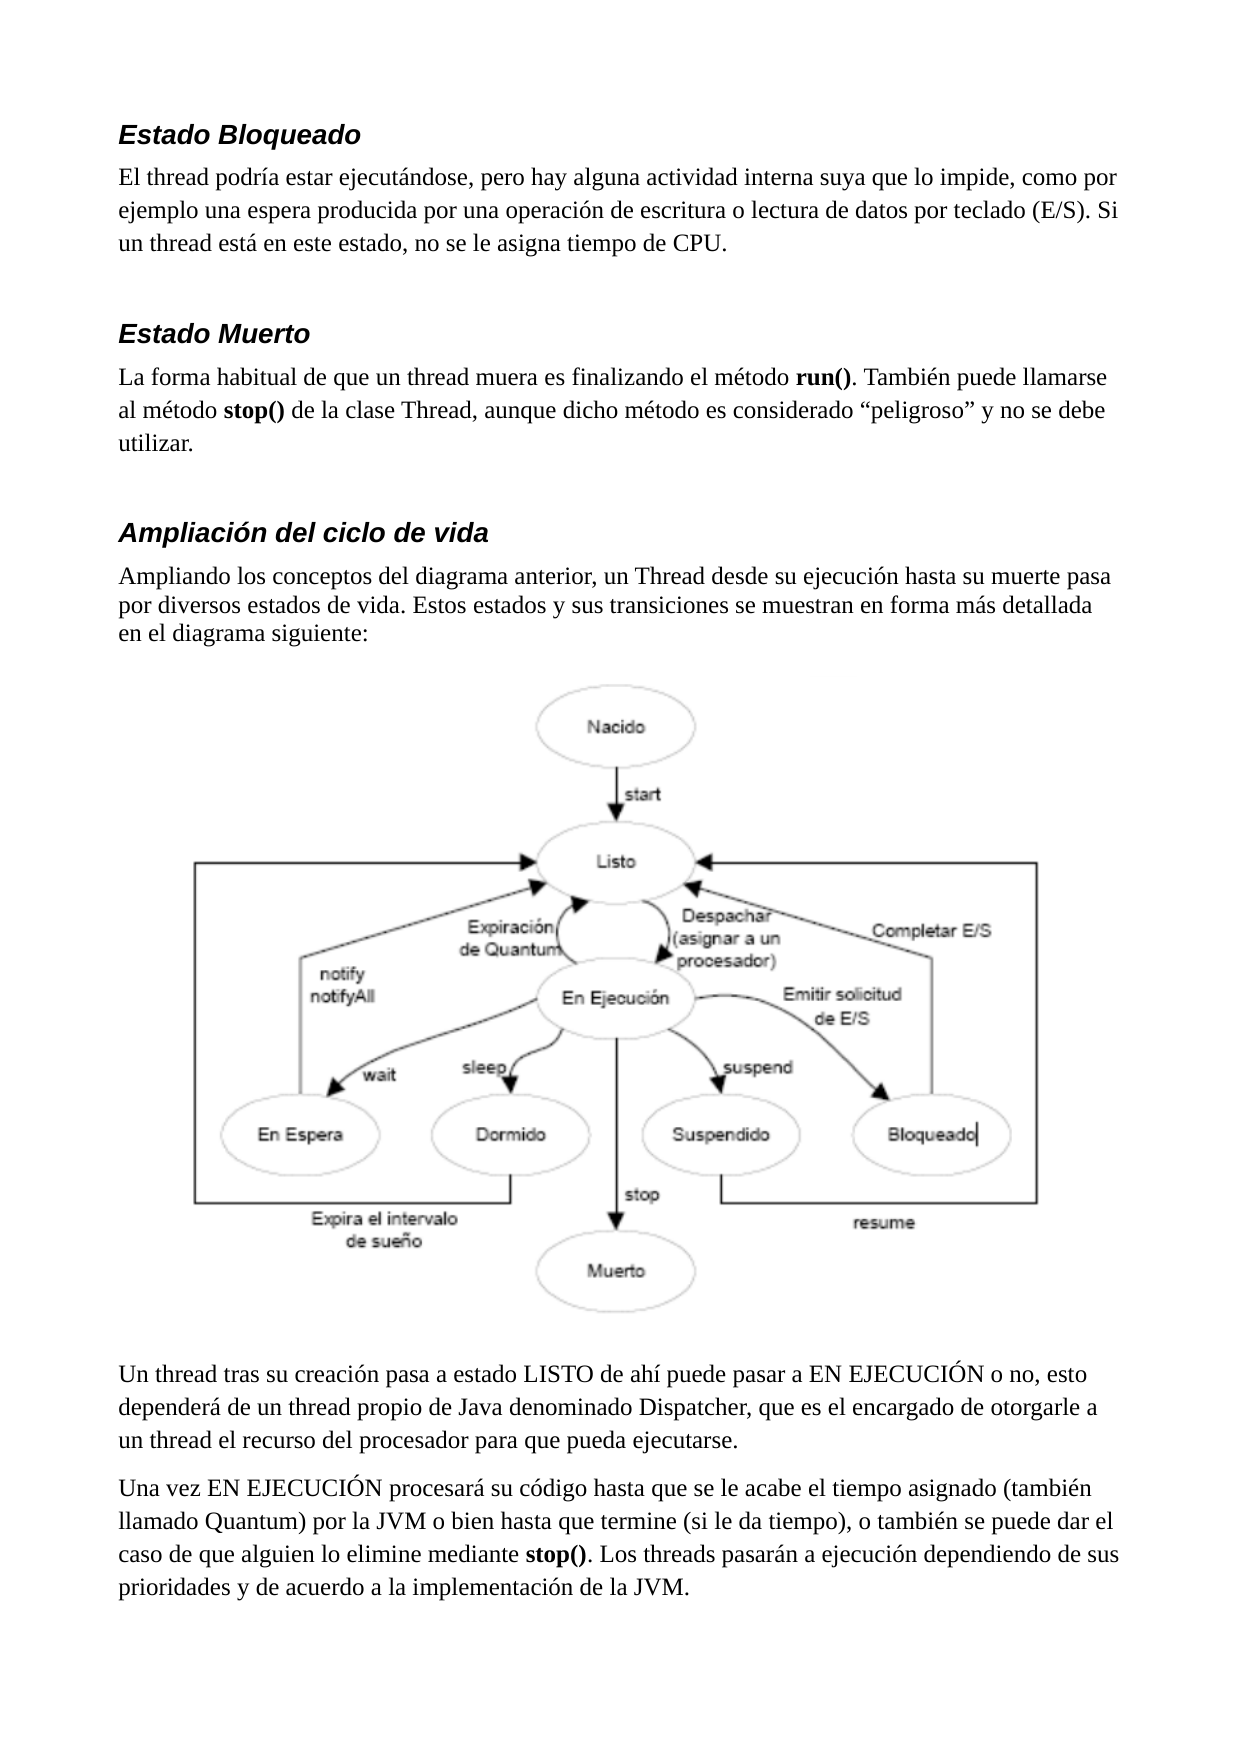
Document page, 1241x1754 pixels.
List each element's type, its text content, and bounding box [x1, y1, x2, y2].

picture [159, 676, 1081, 1331]
subtitle Estado Bloqueado [118, 118, 1122, 150]
text La forma habitual de que un thread muera es finalizando el método run(). También puede llamarse al método stop() de la clase Thread, aunque dicho método es considerado “peligroso” y no se debe utilizar. [118, 362, 1122, 457]
text El thread podría estar ejecutándose, pero hay alguna actividad interna suya que lo impide, como por ejemplo una espera producida por una operación de escritura o lectura de datos por teclado (E/S). Si un thread está en este estado, no se le asigna tiempo de CPU. [118, 162, 1122, 257]
text Una vez EN EJECUCIÓN procesará su código hasta que se le acabe el tiempo asignado (también llamado Quantum) por la JVM o bien hasta que termine (si le da tiempo), o también se puede dar el caso de que alguien lo elimine mediante stop(). Los threads pasarán a ejecución dependiendo de sus prioridades y de acuerdo a la implementación de la JVM. [118, 1473, 1122, 1601]
text Un thread tras su creación pasa a estado LISTO de ahí puede pasar a EN EJECUCIÓN o no, esto dependerá de un thread propio de Java denominado Dispatcher, que es el encargado de otorgarle a un thread el recurso del procesador para que pueda ejecutarse. [118, 1359, 1122, 1454]
subtitle Ampliación del ciclo de vida [118, 517, 1122, 548]
text Ampliando los conceptos del diagrama anterior, un Thread desde su ejecución hasta su muerte pasa por diversos estados de vida. Estos estados y sus transiciones se muestran en forma más detallada en el diagrama siguiente: [118, 561, 1122, 647]
subtitle Estado Muerto [118, 317, 1122, 349]
